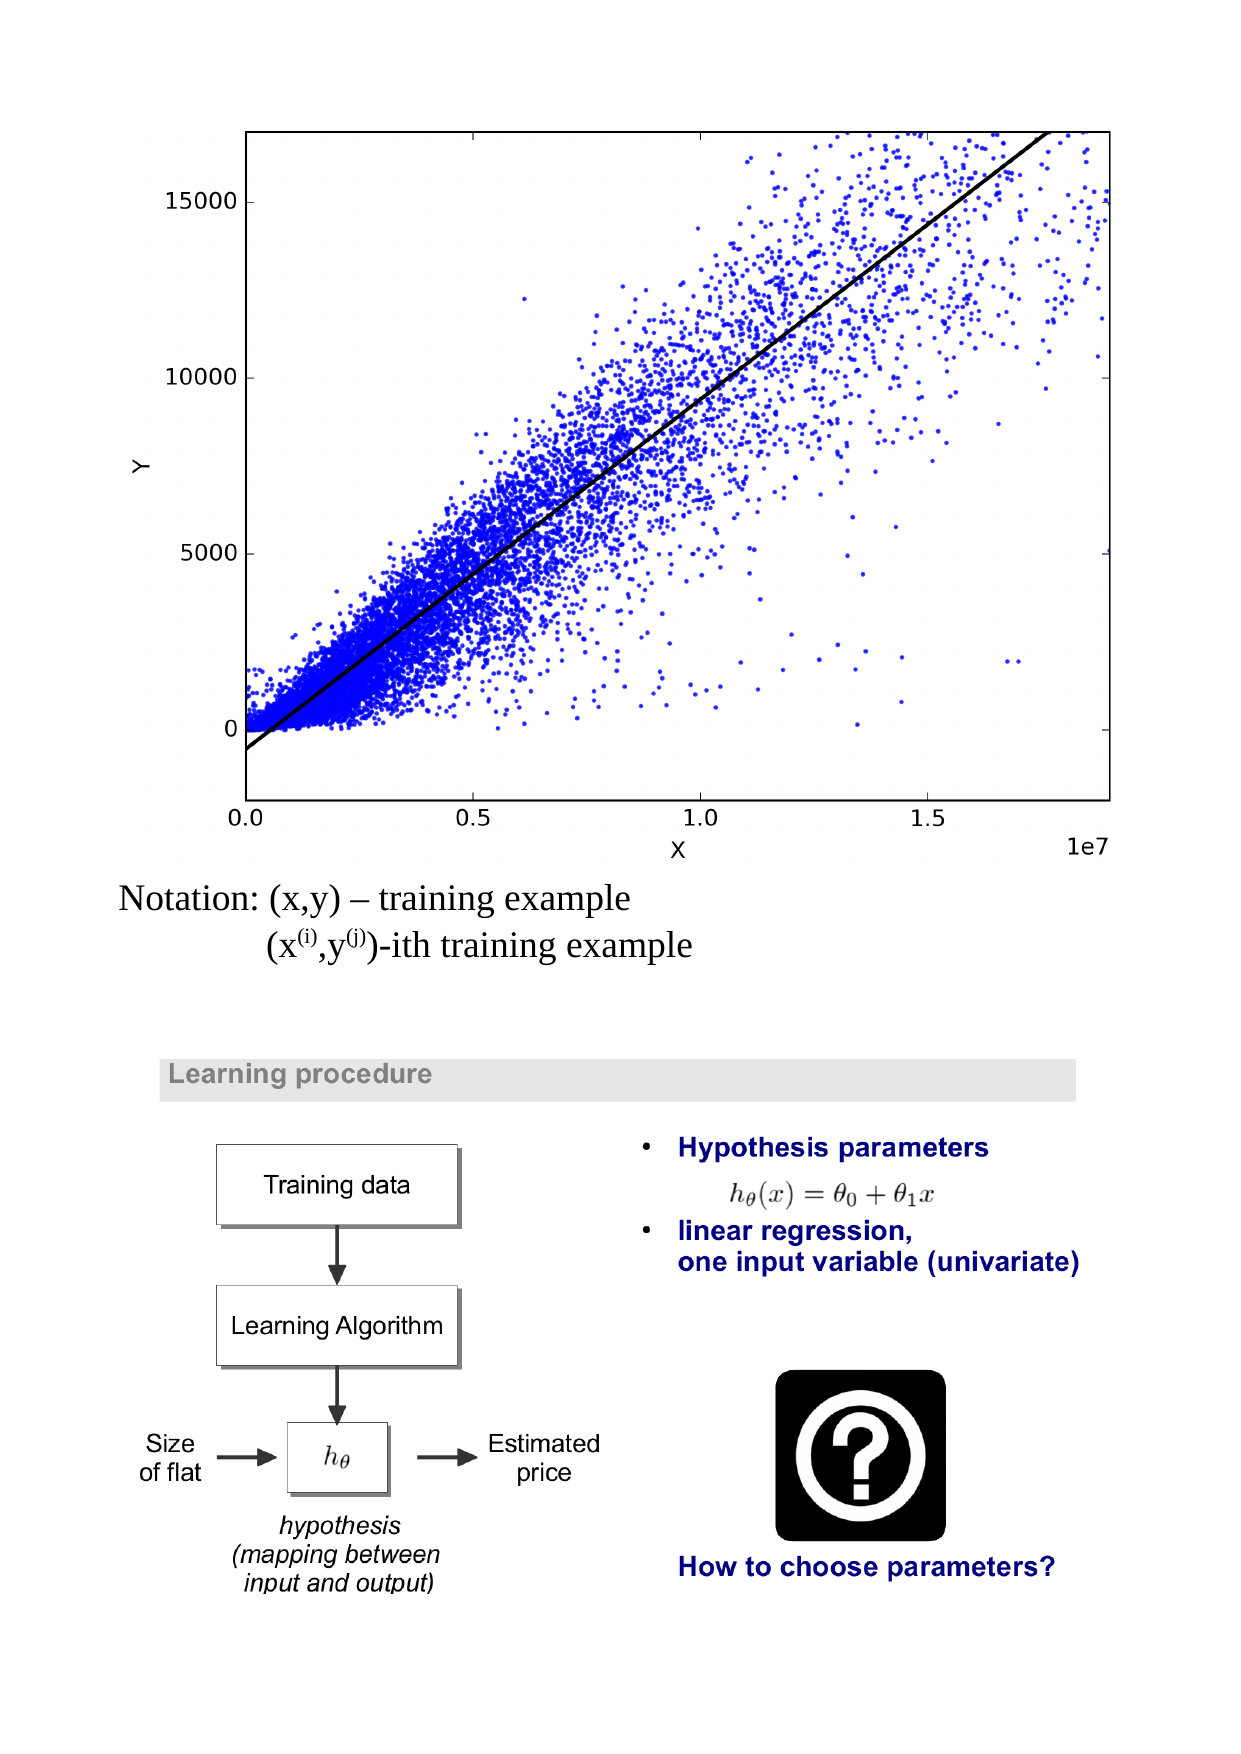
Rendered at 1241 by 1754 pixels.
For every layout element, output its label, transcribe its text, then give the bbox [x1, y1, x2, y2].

text (x(i),y(j))-ith training example [118, 919, 1122, 967]
picture [118, 1059, 1123, 1594]
text Notation: (x,y) – training example [118, 876, 1122, 919]
picture [118, 118, 1123, 876]
